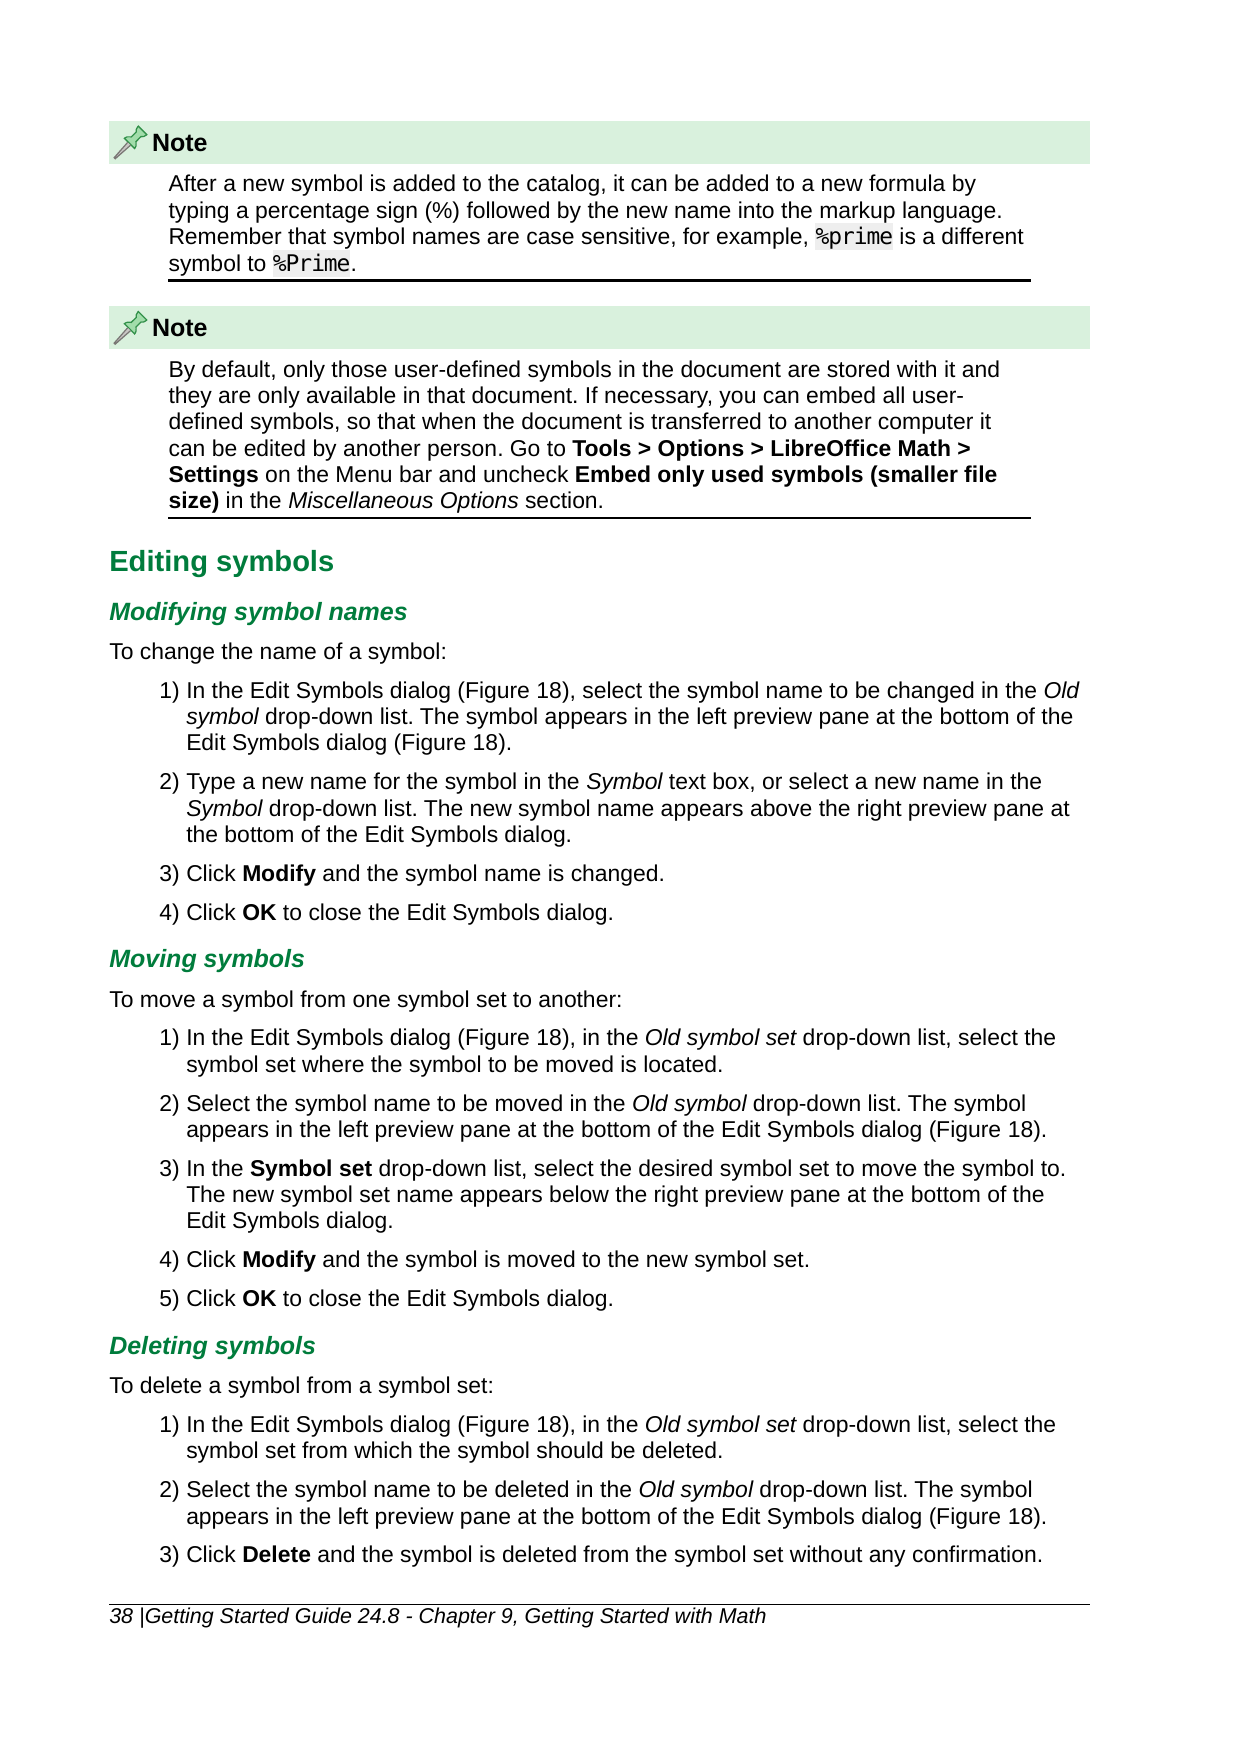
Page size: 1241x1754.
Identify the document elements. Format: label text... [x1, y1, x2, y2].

list To change the name of a symbol: [109, 638, 1090, 664]
list In the Edit Symbols dialog (Figure 18), in the Old symbol set drop-down list, select the symbol set where the symbol to be moved is located. [186, 1024, 1090, 1077]
list Select the symbol name to be deleted in the Old symbol drop-down list. The symbol appears in the left preview pane at the bottom of the Edit Symbols dialog (Figure 18). [186, 1476, 1090, 1529]
subtitle Moving symbols [109, 944, 1090, 973]
list Type a new name for the symbol in the Symbol text box, or select a new name in the Symbol drop-down list. The new symbol name appears above the right preview pane at the bottom of the Edit Symbols dialog. [186, 768, 1090, 847]
text By default, only those user-defined symbols in the document are stored with it and they are only available in that document. If necessary, you can embed all user-defined symbols, so that when the document is transferred to another computer it can be edited by another person. Go to Tools > Options > LibreOffice Math > Settings on the Menu bar and uncheck Embed only used symbols (smaller file size) in the Miscellaneous Options section. [168, 356, 1031, 517]
subtitle Modifying symbol names [109, 597, 1090, 625]
list To delete a symbol from a symbol set: [109, 1372, 1090, 1398]
list In the Edit Symbols dialog (Figure 18), select the symbol name to be changed in the Old symbol drop-down list. The symbol appears in the left preview pane at the bottom of the Edit Symbols dialog (Figure 18). [186, 677, 1090, 756]
subtitle Note [109, 121, 1090, 164]
subtitle Deleting symbols [109, 1331, 1090, 1360]
list In the Symbol set drop-down list, select the desired symbol set to move the symbol to. The new symbol set name appears below the right preview pane at the bottom of the Edit Symbols dialog. [186, 1155, 1090, 1234]
subtitle Note [109, 306, 1090, 349]
list In the Edit Symbols dialog (Figure 18), in the Old symbol set drop-down list, select the symbol set from which the symbol should be deleted. [186, 1411, 1090, 1464]
list To move a symbol from one symbol set to another: [109, 986, 1090, 1012]
list Click OK to close the Edit Symbols dialog. [186, 1285, 1090, 1312]
list Select the symbol name to be moved in the Old symbol drop-down list. The symbol appears in the left preview pane at the bottom of the Edit Symbols dialog (Figure 18). [186, 1089, 1090, 1142]
list Click Delete and the symbol is deleted from the symbol set without any confirmation. [186, 1541, 1090, 1568]
list Click Modify and the symbol is moved to the new symbol set. [186, 1246, 1090, 1273]
list Click OK to close the Edit Symbols dialog. [186, 898, 1090, 925]
subtitle Editing symbols [109, 543, 1090, 577]
list Click Modify and the symbol name is changed. [186, 860, 1090, 886]
text After a new symbol is added to the catalog, it can be added to a new formula by typing a percentage sign (%) followed by the new name into the markup language. Remember that symbol names are case sensitive, for example, %prime is a different symbol to %Prime. [168, 170, 1031, 279]
